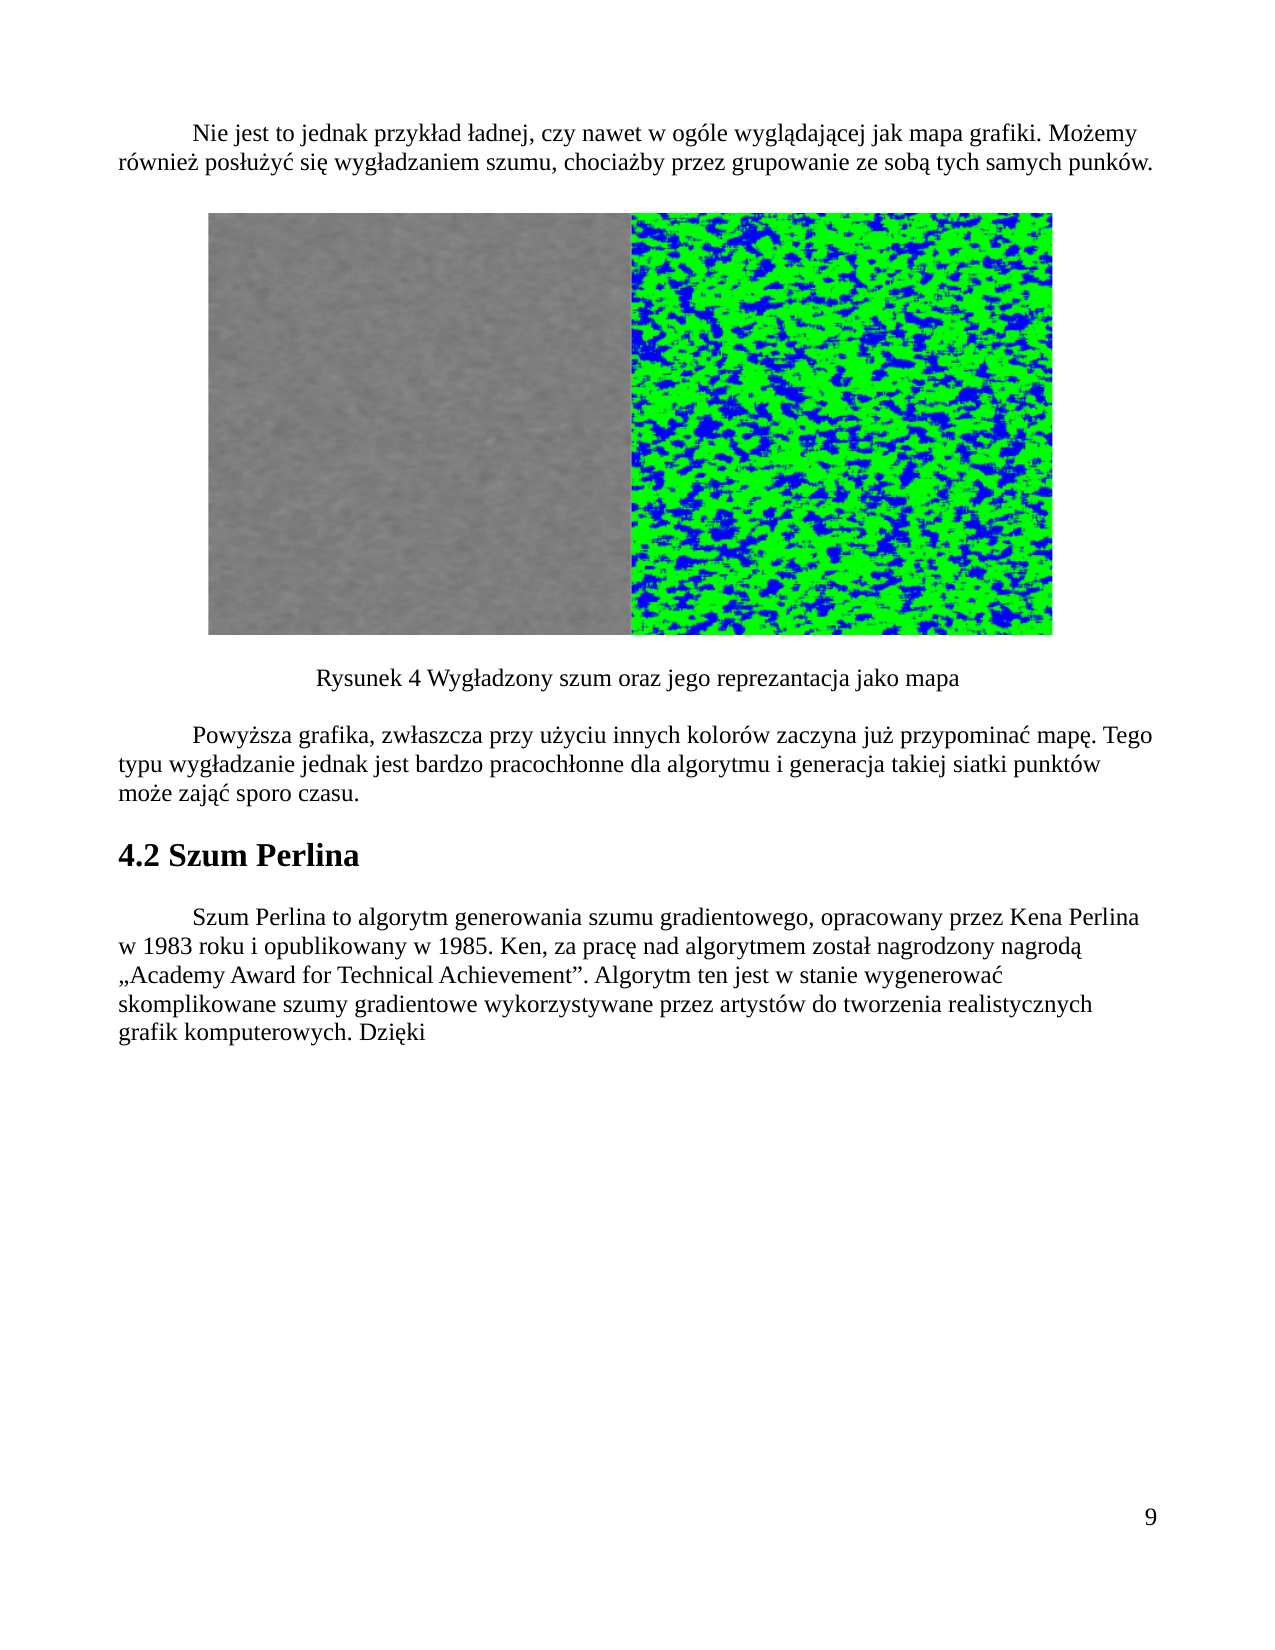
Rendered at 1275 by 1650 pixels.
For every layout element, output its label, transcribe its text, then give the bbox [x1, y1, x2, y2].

text Szum Perlina to algorytm generowania szumu gradientowego, opracowany przez Kena Perlina w 1983 roku i opublikowany w 1985. Ken, za pracę nad algorytmem został nagrodzony nagrodą „Academy Award for Technical Achievement”. Algorytm ten jest w stanie wygenerować skomplikowane szumy gradientowe wykorzystywane przez artystów do tworzenia realistycznych grafik komputerowych. Dzięki [118, 902, 1157, 1046]
text Rysunek 4 Wygładzony szum oraz jego reprezantacja jako mapa [118, 663, 1157, 692]
text 4.2 Szum Perlina [118, 835, 1157, 874]
picture [208, 213, 1053, 635]
text Powyższa grafika, zwłaszcza przy użyciu innych kolorów zaczyna już przypominać mapę. Tego typu wygładzanie jednak jest bardzo pracochłonne dla algorytmu i generacja takiej siatki punktów może zająć sporo czasu. [118, 720, 1157, 807]
text Nie jest to jednak przykład ładnej, czy nawet w ogóle wyglądającej jak mapa grafiki. Możemy również posłużyć się wygładzaniem szumu, chociażby przez grupowanie ze sobą tych samych punków. [118, 118, 1157, 176]
